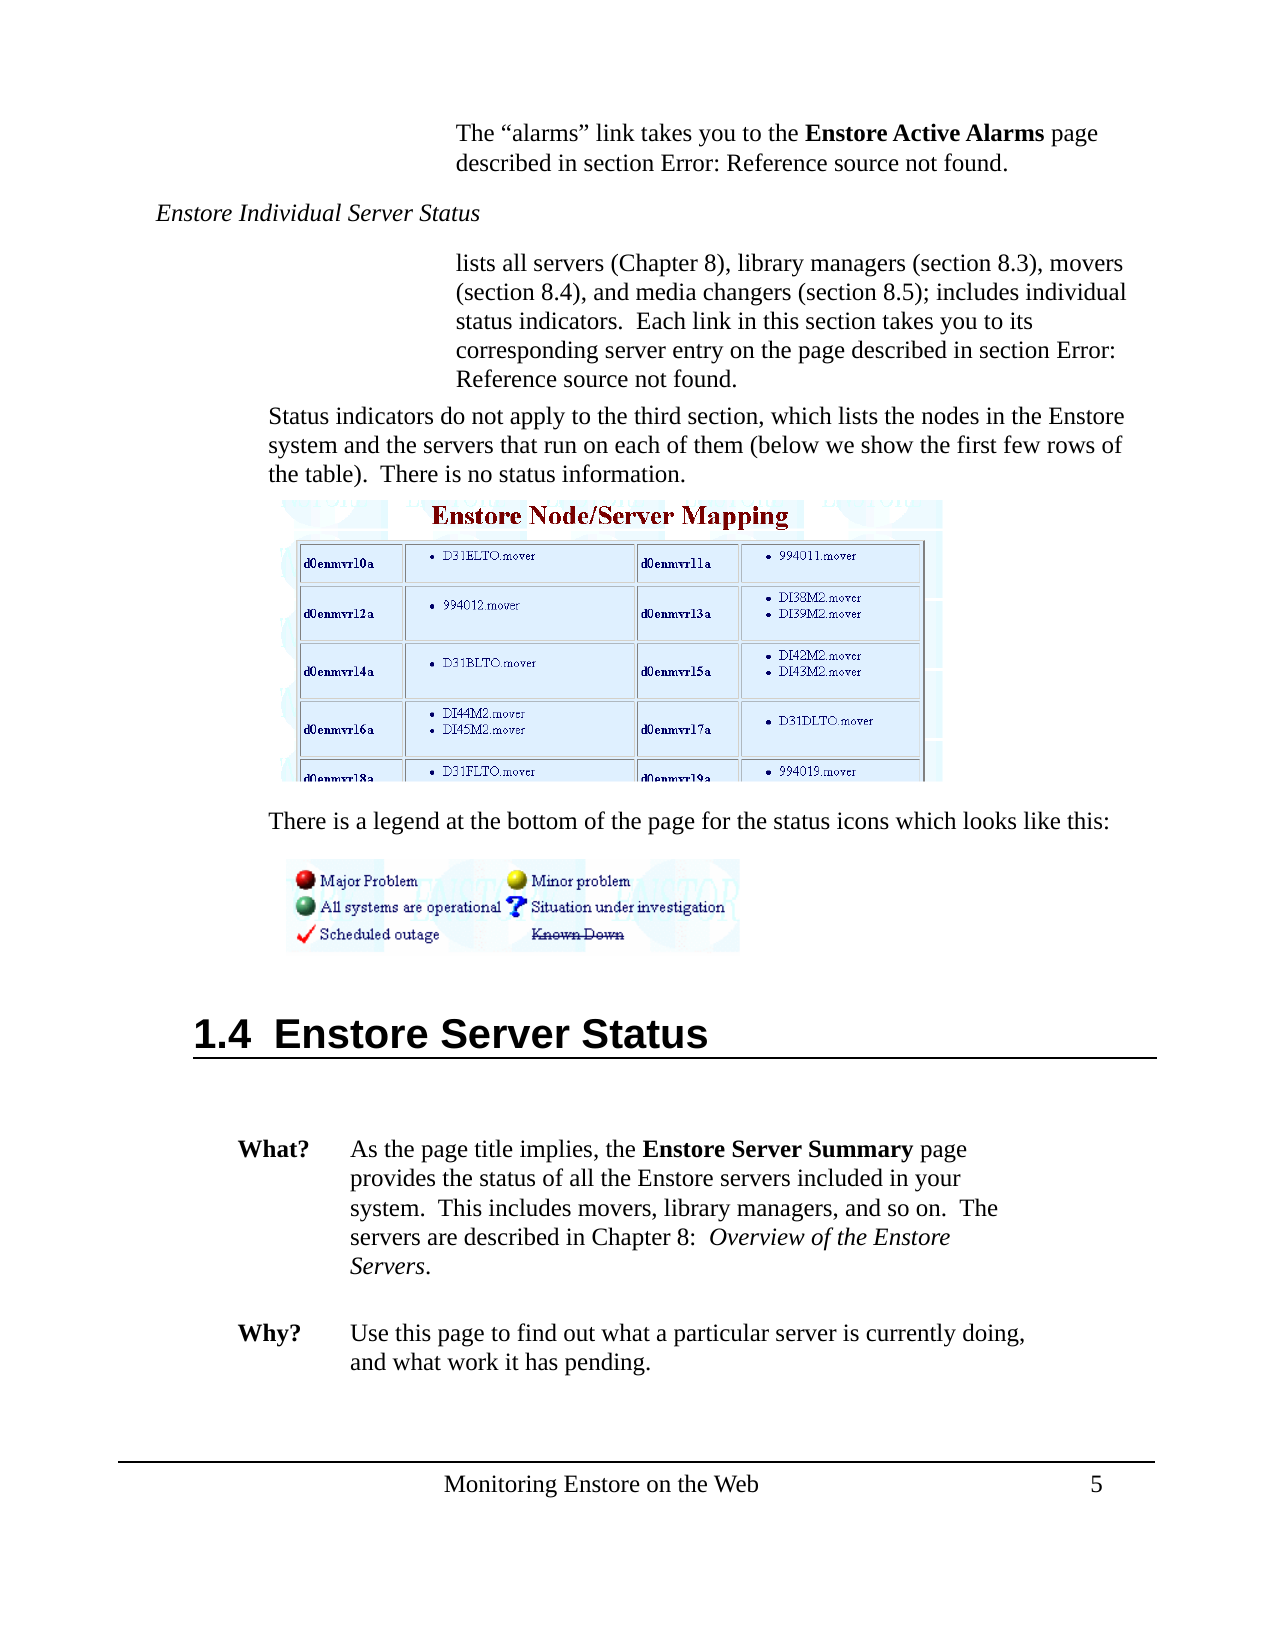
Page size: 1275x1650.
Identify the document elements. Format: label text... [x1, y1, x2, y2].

table_header What? [225, 1113, 337, 1296]
text saag_legend.gif 120 [268, 848, 1157, 972]
text Status indicators do not apply to the third section, which lists the nodes in the Enstore system and the servers that run on each of them (below we show the first few rows of the table). There is no status information. [268, 401, 1157, 794]
subtitle Enstore Server Status [193, 1009, 1157, 1057]
list Enstore Individual Server Status [156, 197, 1157, 226]
table_cell Use this page to find out what a particular server is currently doing, and what work it has pending. [338, 1296, 1050, 1392]
table_header As the page title implies, the Enstore Server Summary page provides the status of all the Enstore servers included in your system. This includes movers, library managers, and so on. The servers are described in Chapter 8: Overview of the Enstore Servers. [338, 1113, 1050, 1296]
text There is a help screen available via the Help button, and a legend at the bottom of the page for the status icons which looks like this: [268, 806, 1157, 835]
list lists all servers (Chapter 8), library managers (section 8.3), movers (section 8.4), and media changers (section 8.5); includes individual status indicators. Each link in this section takes you to its corresponding server entry on the page described in section . [156, 247, 1157, 393]
table_cell Why? [225, 1296, 337, 1392]
list The “alarms” link takes you to the Enstore Active Alarms page described in section . [156, 118, 1157, 176]
